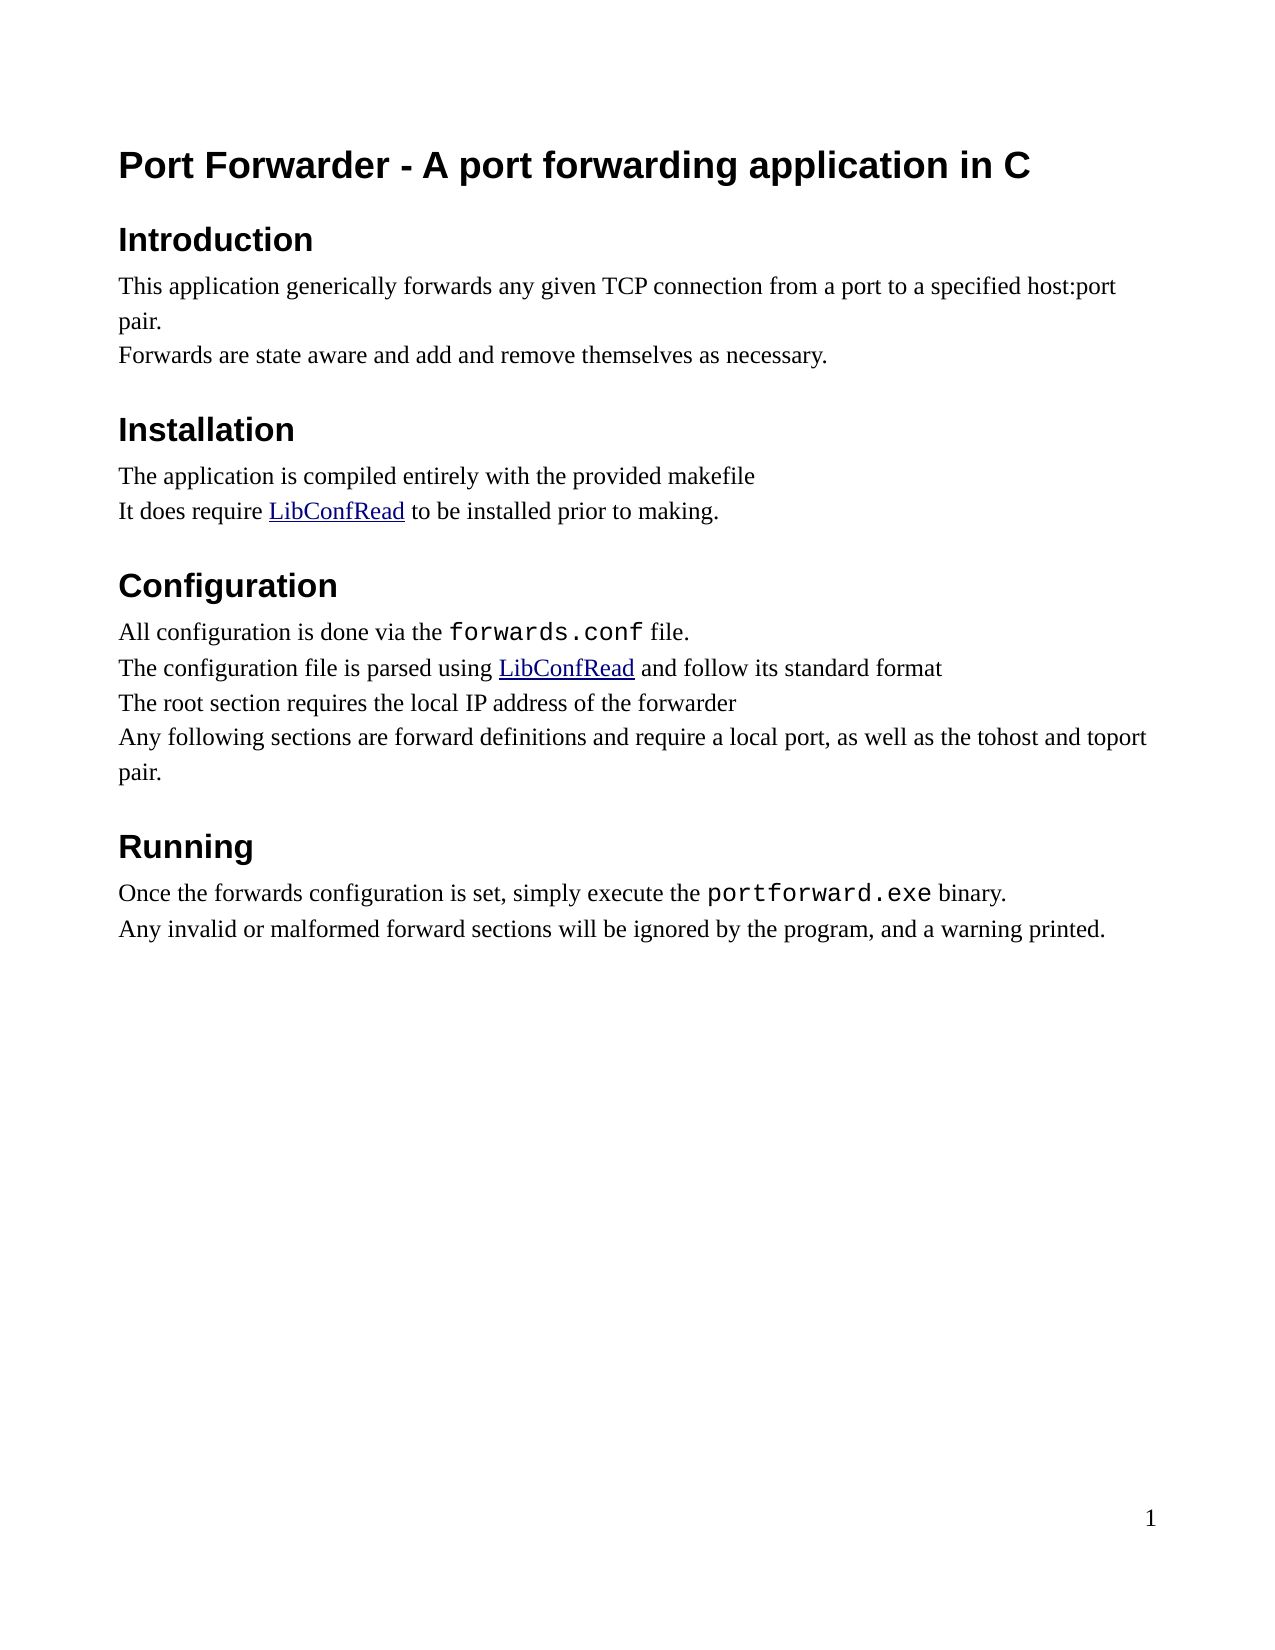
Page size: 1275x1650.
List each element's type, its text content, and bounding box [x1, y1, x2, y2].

subtitle Introduction [118, 220, 1157, 259]
subtitle Running [118, 827, 1157, 865]
text This application generically forwards any given TCP connection from a port to a specified host:port pair. Forwards are state aware and add and remove themselves as necessary. [118, 271, 1157, 369]
subtitle Configuration [118, 566, 1157, 604]
text All configuration is done via the forwards.conf file. The configuration file is parsed using LibConfRead and follow its standard format The root section requires the local IP address of the forwarder Any following sections are forward definitions and require a local port, as well as the tohost and toport pair. [118, 617, 1157, 786]
subtitle Installation [118, 410, 1157, 449]
subtitle Port Forwarder - A port forwarding application in C [118, 143, 1157, 187]
text The application is compiled entirely with the provided makefile It does require LibConfRead to be installed prior to making. [118, 461, 1157, 524]
text Once the forwards configuration is set, simply execute the portforward.exe binary. Any invalid or malformed forward sections will be ignored by the program, and a warning printed. [118, 878, 1157, 943]
